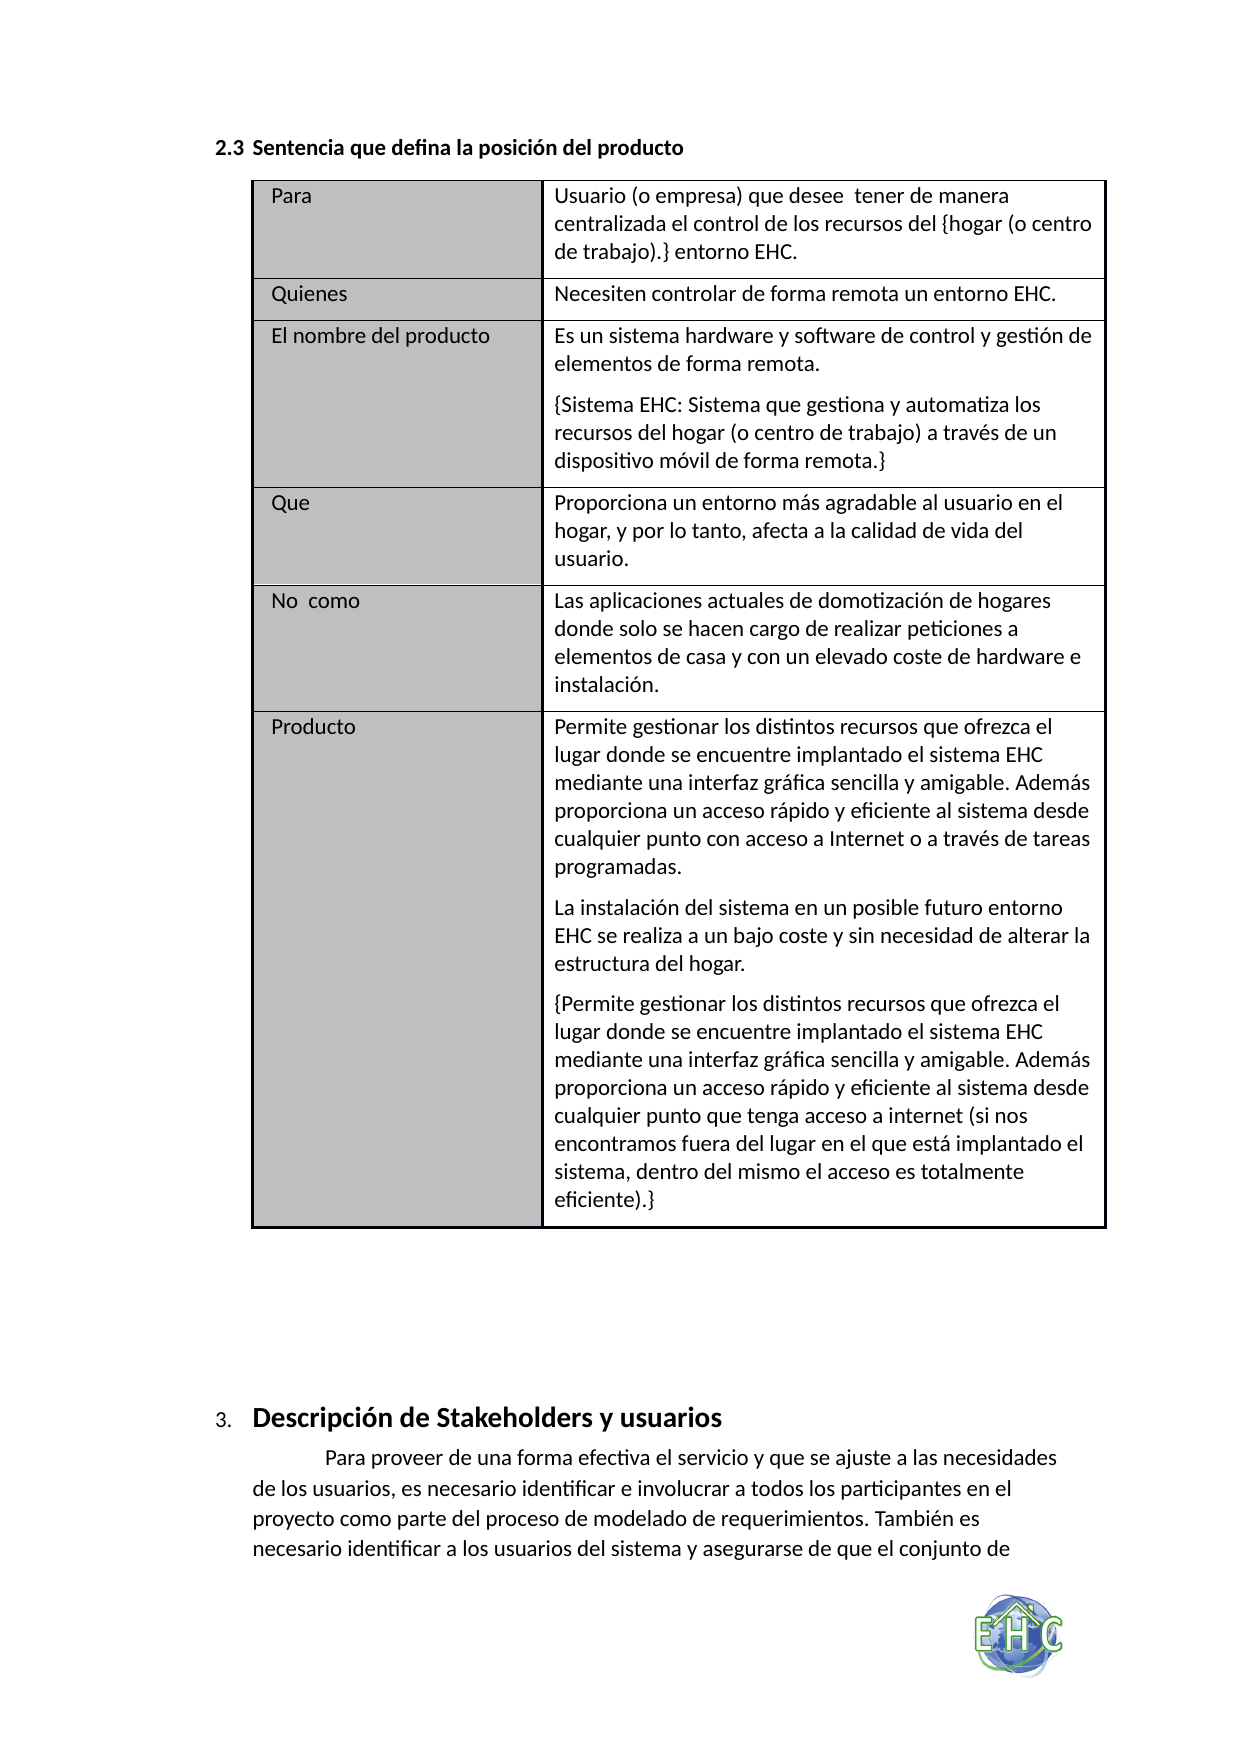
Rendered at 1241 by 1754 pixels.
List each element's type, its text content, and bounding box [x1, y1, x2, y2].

table_cell Necesiten controlar de forma remota un entorno EHC. [544, 279, 1104, 320]
list Sentencia que defina la posición del producto [215, 133, 1063, 161]
table_cell No como [254, 586, 541, 711]
table_cell Producto [254, 712, 541, 1226]
table_cell Es un sistema hardware y software de control y gestión de elementos de forma remota. {Sistema EHC: Sistema que gestiona y automatiza los recursos del hogar (o centro de trabajo) a través de un dispositivo móvil de forma remota.} [544, 321, 1104, 486]
table_cell Las aplicaciones actuales de domotización de hogares donde solo se hacen cargo de realizar peticiones a elementos de casa y con un elevado coste de hardware e instalación. [544, 586, 1104, 711]
table_cell Permite gestionar los distintos recursos que ofrezca el lugar donde se encuentre implantado el sistema EHC mediante una interfaz gráfica sencilla y amigable. Además proporciona un acceso rápido y eficiente al sistema desde cualquier punto con acceso a Internet o a través de tareas programadas. La instalación del sistema en un posible futuro entorno EHC se realiza a un bajo coste y sin necesidad de alterar la estructura del hogar. {Permite gestionar los distintos recursos que ofrezca el lugar donde se encuentre implantado el sistema EHC mediante una interfaz gráfica sencilla y amigable. Además proporciona un acceso rápido y eficiente al sistema desde cualquier punto que tenga acceso a internet (si nos encontramos fuera del lugar en el que está implantado el sistema, dentro del mismo el acceso es totalmente eficiente).} [544, 712, 1104, 1226]
list Descripción de Stakeholders y usuarios Para proveer de una forma efectiva el servicio y que se ajuste a las necesidades de los usuarios, es necesario identificar e involucrar a todos los participantes en el proyecto como parte del proceso de modelado de requerimientos. También es necesario identificar a los usuarios del sistema y asegurarse de que el conjunto de [215, 1399, 1063, 1562]
table_cell Proporciona un entorno más agradable al usuario en el hogar, y por lo tanto, afecta a la calidad de vida del usuario. [544, 488, 1104, 584]
table_cell El nombre del producto [254, 321, 541, 486]
picture [972, 1590, 1063, 1681]
table_cell Que [254, 488, 541, 584]
table_header Usuario (o empresa) que desee tener de manera centralizada el control de los recursos del {hogar (o centro de trabajo).} entorno EHC. [544, 181, 1104, 278]
table_cell Quienes [254, 279, 541, 320]
table_header Para [254, 181, 541, 278]
